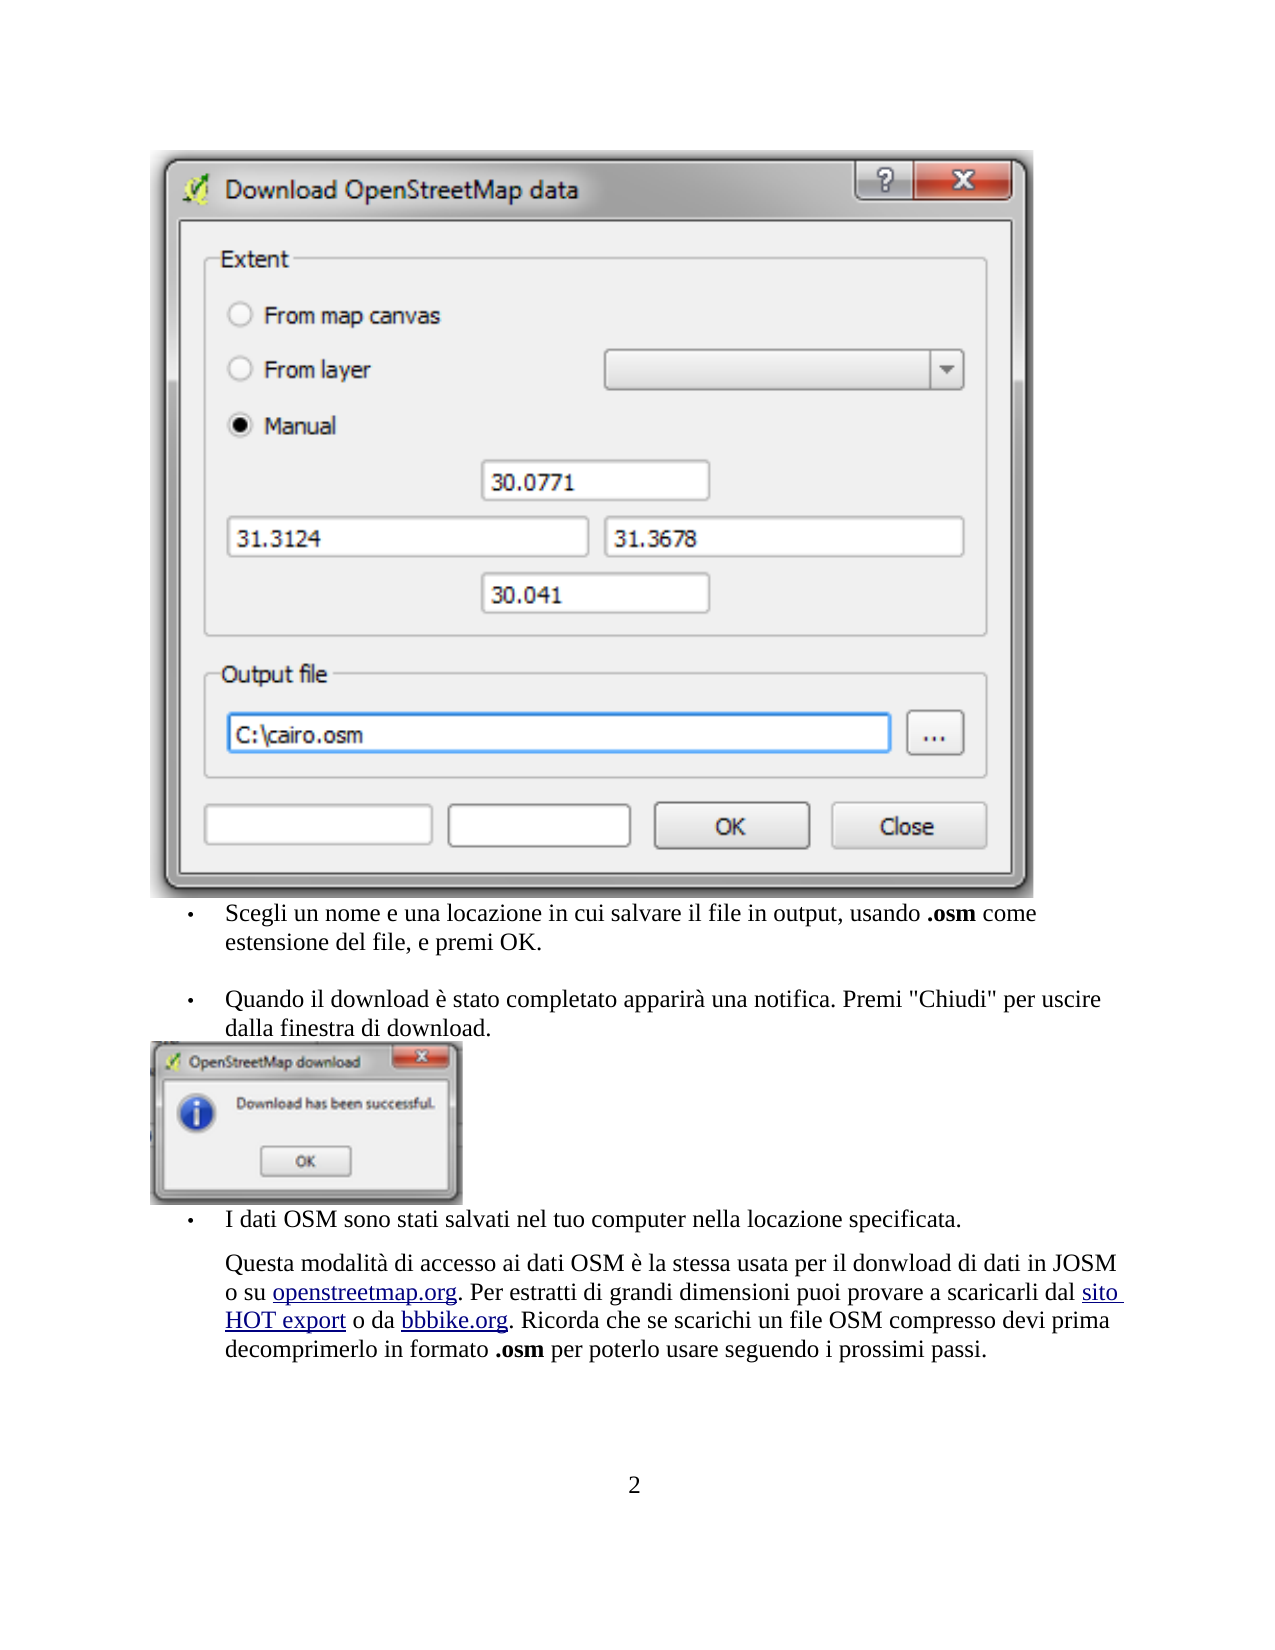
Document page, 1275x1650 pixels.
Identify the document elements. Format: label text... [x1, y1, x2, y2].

list Scegli un nome e una locazione in cui salvare il file in output, usando .osm come estensione del file, e premi OK. [187, 898, 1125, 984]
picture [150, 150, 1034, 898]
picture [150, 1041, 463, 1205]
text Questa modalità di accesso ai dati OSM è la stessa usata per il donwload di dati in JOSM o su openstreetmap.org. Per estratti di grandi dimensioni puoi provare a scaricarli dal sito HOT export o da bbbike.org. Ricorda che se scarichi un file OSM compresso devi prima decomprimerlo in formato .osm per poterlo usare seguendo i prossimi passi. [225, 1248, 1125, 1363]
list I dati OSM sono stati salvati nel tuo computer nella locazione specificata. [187, 1204, 1125, 1233]
list Quando il download è stato completato apparirà una notifica. Premi "Chiudi" per uscire dalla finestra di download. [187, 984, 1125, 1042]
